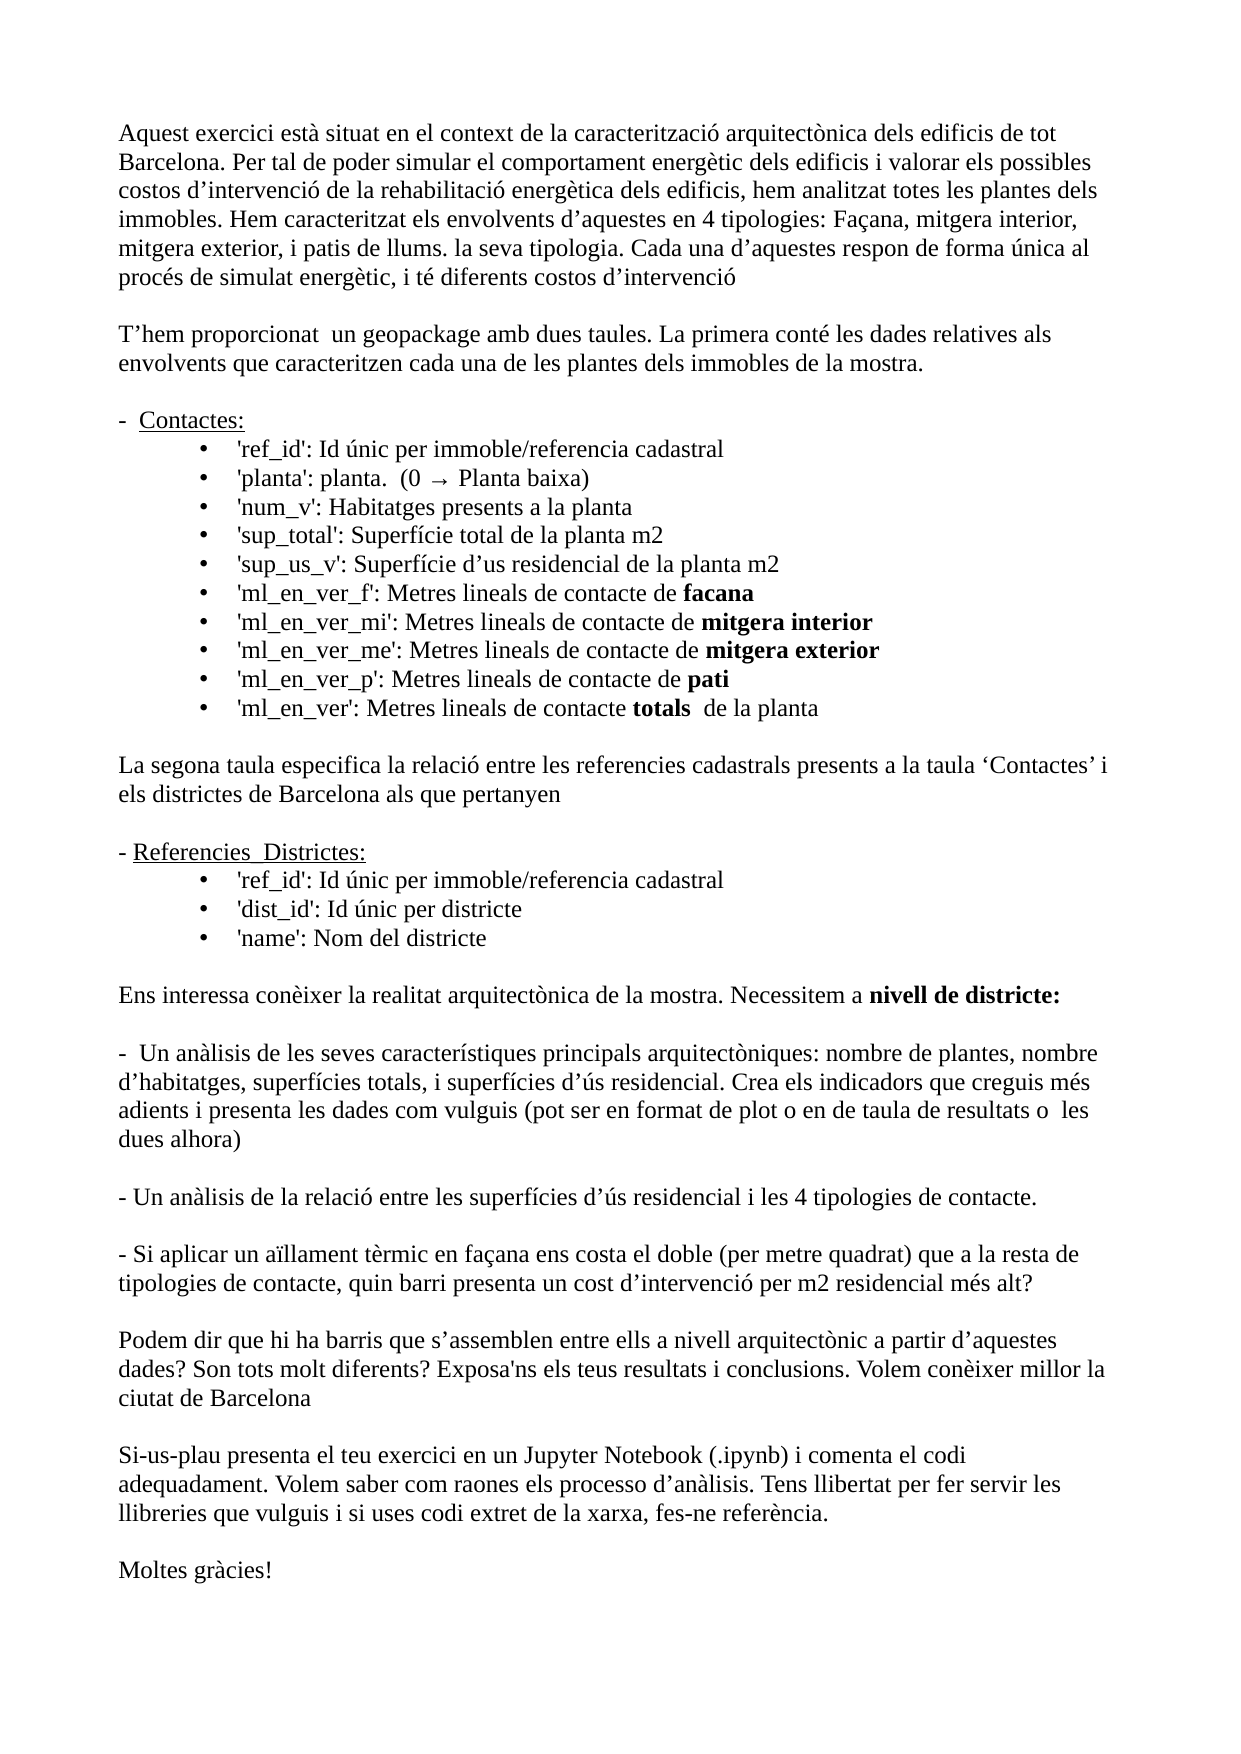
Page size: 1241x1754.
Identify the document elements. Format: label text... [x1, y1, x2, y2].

list 'sup_total': Superfície total de la planta m2 [199, 521, 1122, 549]
list 'ref_id': Id únic per immoble/referencia cadastral [199, 866, 1122, 894]
text - Contactes: [118, 406, 1122, 434]
list 'dist_id': Id únic per districte [199, 894, 1122, 923]
list 'planta': planta. (0 → Planta baixa) [199, 463, 1122, 492]
list 'ml_en_ver_me': Metres lineals de contacte de mitgera exterior [199, 636, 1122, 664]
list 'name': Nom del districte [199, 923, 1122, 952]
list 'ml_en_ver_f': Metres lineals de contacte de facana [199, 578, 1122, 607]
list 'ml_en_ver': Metres lineals de contacte totals de la planta [199, 693, 1122, 722]
text Ens interessa conèixer la realitat arquitectònica de la mostra. Necessitem a nivell de districte: [118, 981, 1122, 1009]
text Moltes gràcies! [118, 1556, 1122, 1584]
text - Si aplicar un aïllament tèrmic en façana ens costa el doble (per metre quadrat) que a la resta de tipologies de contacte, quin barri presenta un cost d’intervenció per m2 residencial més alt? [118, 1239, 1122, 1297]
text Si-us-plau presenta el teu exercici en un Jupyter Notebook (.ipynb) i comenta el codi adequadament. Volem saber com raones els processo d’anàlisis. Tens llibertat per fer servir les llibreries que vulguis i si uses codi extret de la xarxa, fes-ne referència. [118, 1441, 1122, 1527]
text La segona taula especifica la relació entre les referencies cadastrals presents a la taula ‘Contactes’ i els districtes de Barcelona als que pertanyen [118, 751, 1122, 808]
list 'ml_en_ver_mi': Metres lineals de contacte de mitgera interior [199, 607, 1122, 636]
list 'sup_us_v': Superfície d’us residencial de la planta m2 [199, 549, 1122, 578]
text - Referencies_Districtes: [118, 837, 1122, 866]
list 'ref_id': Id únic per immoble/referencia cadastral [199, 434, 1122, 463]
list 'num_v': Habitatges presents a la planta [199, 492, 1122, 521]
text T’hem proporcionat un geopackage amb dues taules. La primera conté les dades relatives als envolvents que caracteritzen cada una de les plantes dels immobles de la mostra. [118, 319, 1122, 377]
text Aquest exercici està situat en el context de la caracterització arquitectònica dels edificis de tot Barcelona. Per tal de poder simular el comportament energètic dels edificis i valorar els possibles costos d’intervenció de la rehabilitació energètica dels edificis, hem analitzat totes les plantes dels immobles. Hem caracteritzat els envolvents d’aquestes en 4 tipologies: Façana, mitgera interior, mitgera exterior, i patis de llums. la seva tipologia. Cada una d’aquestes respon de forma única al procés de simulat energètic, i té diferents costos d’intervenció [118, 118, 1122, 291]
text - Un anàlisis de la relació entre les superfícies d’ús residencial i les 4 tipologies de contacte. [118, 1182, 1122, 1211]
text - Un anàlisis de les seves característiques principals arquitectòniques: nombre de plantes, nombre d’habitatges, superfícies totals, i superfícies d’ús residencial. Crea els indicadors que creguis més adients i presenta les dades com vulguis (pot ser en format de plot o en de taula de resultats o les dues alhora) [118, 1038, 1122, 1153]
list 'ml_en_ver_p': Metres lineals de contacte de pati [199, 664, 1122, 693]
text Podem dir que hi ha barris que s’assemblen entre ells a nivell arquitectònic a partir d’aquestes dades? Son tots molt diferents? Exposa'ns els teus resultats i conclusions. Volem conèixer millor la ciutat de Barcelona [118, 1326, 1122, 1412]
